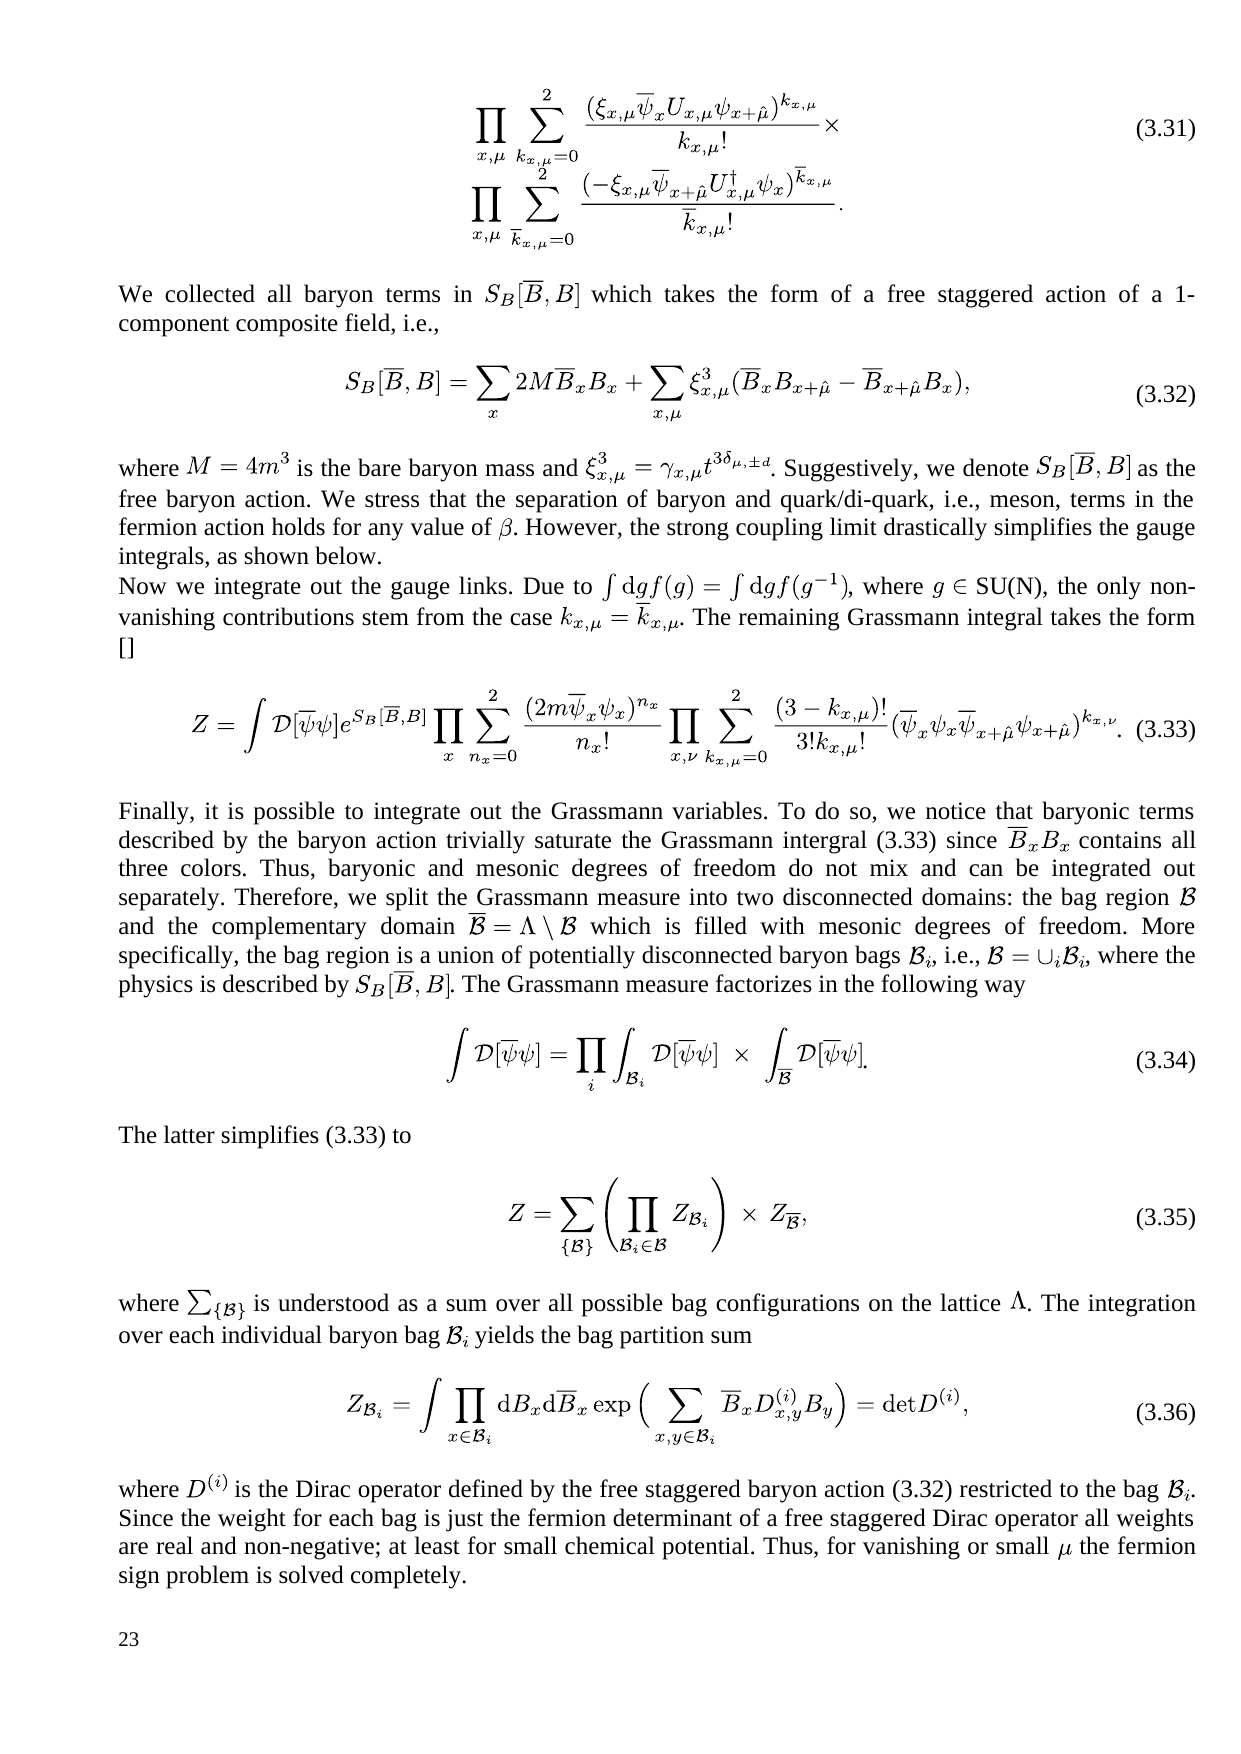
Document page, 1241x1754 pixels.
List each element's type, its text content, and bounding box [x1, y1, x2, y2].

text [118, 689, 726, 767]
text [118, 1027, 590, 1091]
text [118, 366, 665, 422]
text . (3.33) [733, 689, 1196, 767]
text (3.36) [713, 1378, 1196, 1445]
text where is the Dirac operator defined by the free staggered baryon action (3.32) restricted to the bag . Since the weight for each bag is just the fermion determinant of a free staggered Dirac operator all weights are real and non-negative; at least for small chemical potential. Thus, for vanishing or small the fermion sign problem is solved completely. [118, 1474, 1196, 1589]
text The latter simplifies (3.33) to [118, 1120, 1196, 1148]
text (3.35) [714, 1177, 1196, 1256]
text We collected all baryon terms in which takes the form of a free staggered action of a 1-component composite field, i.e., [118, 279, 1196, 337]
text [118, 1378, 488, 1445]
text Now we integrate out the gauge links. Due to , where SU(N), the only non-vanishing contributions stem from the case . The remaining Grassmann integral takes the form [] [118, 570, 1196, 661]
text where is the bare baryon mass and . Suggestively, we denote as the free baryon action. We stress that the separation of baryon and quark/di-quark, i.e., meson, terms in the fermion action holds for any value of . However, the strong coupling limit drastically simplifies the gauge integrals, as shown below. [118, 450, 1196, 570]
text (3.31) [806, 89, 1196, 167]
text where is understood as a sum over all possible bag configurations on the lattice . The integration over each individual baryon bag yields the bag partition sum [118, 1285, 1196, 1349]
text [118, 89, 537, 167]
text Finally, it is possible to integrate out the Grassmann variables. To do so, we notice that baryonic terms described by the baryon action trivially saturate the Grassmann intergral (3.33) since contains all three colors. Thus, baryonic and mesonic degrees of freedom do not mix and can be integrated out separately. Therefore, we split the Grassmann measure into two disconnected domains: the bag region and the complementary domain which is filled with mesonic degrees of freedom. More specifically, the bag region is a union of potentially disconnected baryon bags , i.e., , where the physics is described by . The Grassmann measure factorizes in the following way [118, 796, 1196, 999]
text . (3.34) [593, 1027, 1196, 1091]
text (3.32) [672, 366, 1196, 422]
text [118, 1177, 616, 1256]
